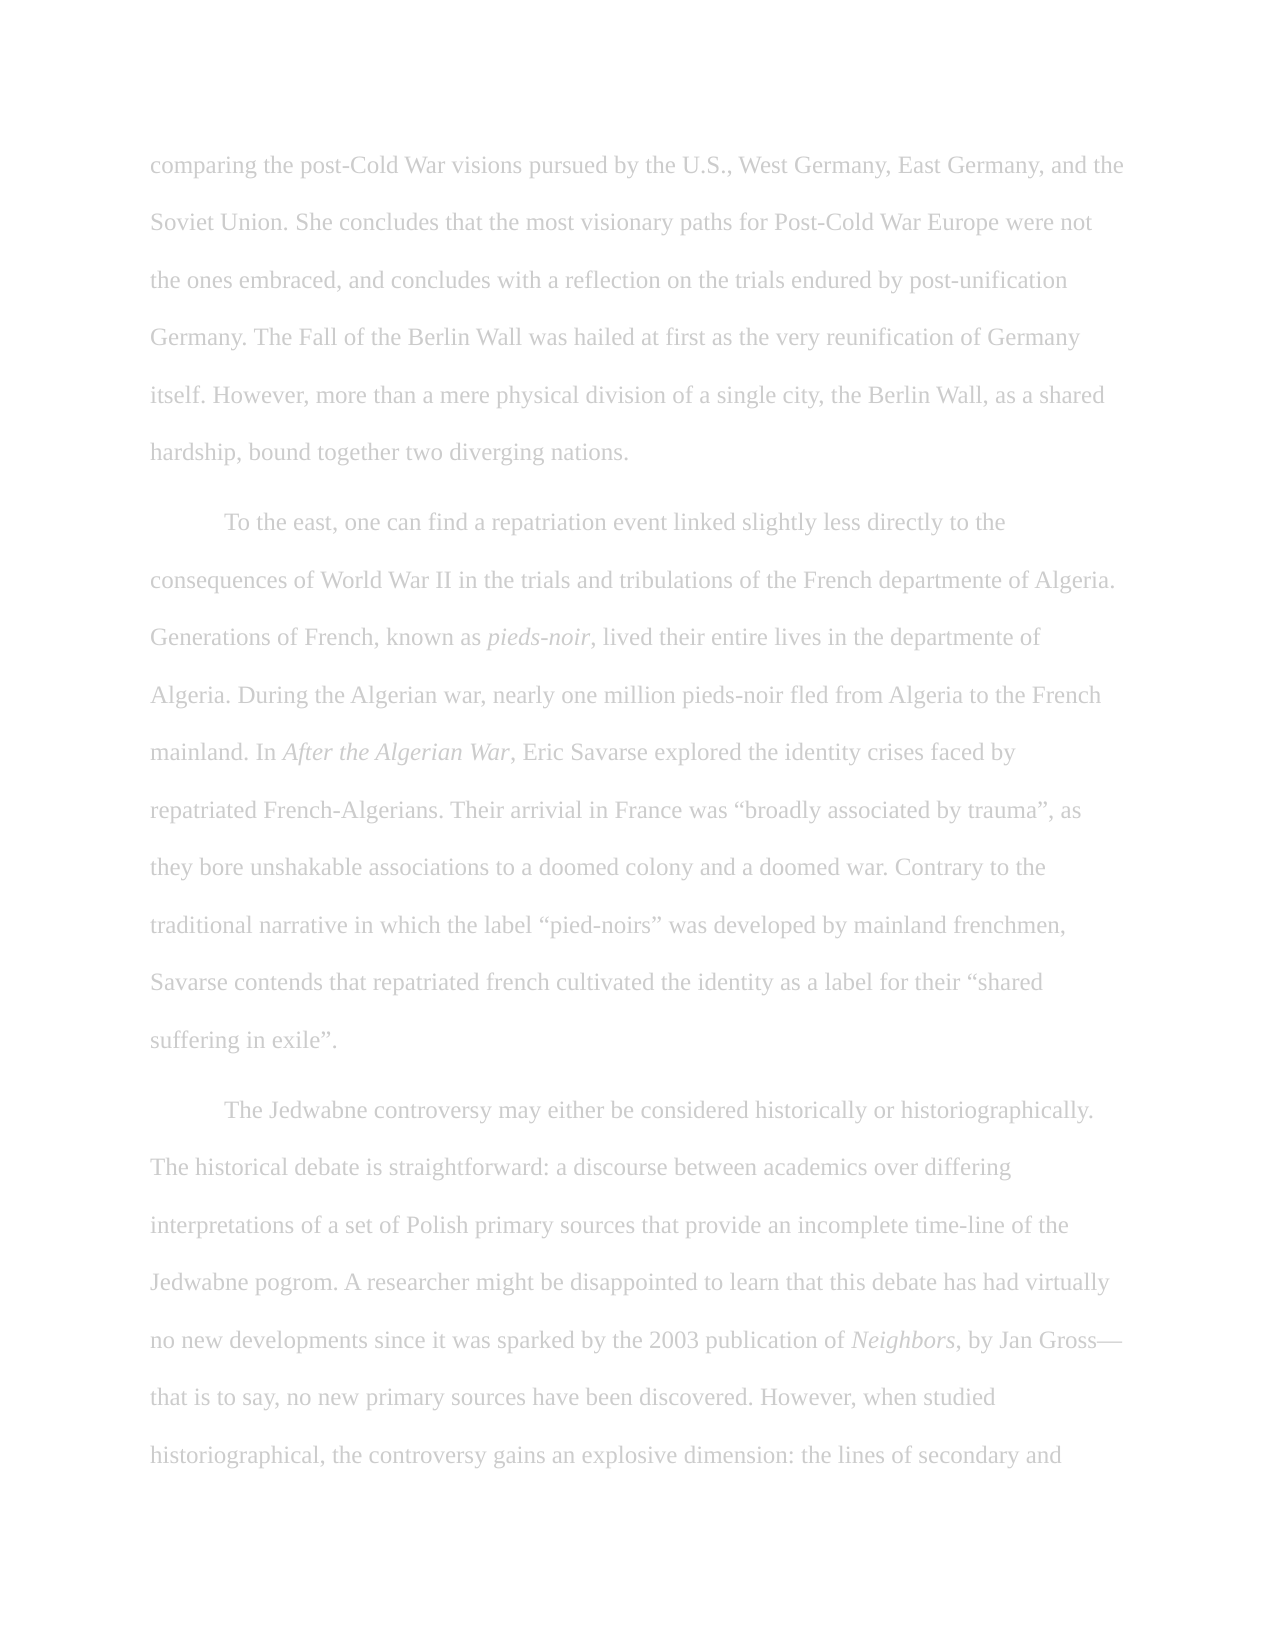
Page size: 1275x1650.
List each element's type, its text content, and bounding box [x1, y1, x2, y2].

text To the east, one can find a repatriation event linked slightly less directly to the consequences of World War II in the trials and tribulations of the French departmente of Algeria. Generations of French, known as pieds-noir, lived their entire lives in the departmente of Algeria. During the Algerian war, nearly one million pieds-noir fled from Algeria to the French mainland. In After the Algerian War, Eric Savarse explored the identity crises faced by repatriated French-Algerians. Their arrivial in France was “broadly associated by trauma”, as they bore unshakable associations to a doomed colony and a doomed war. Contrary to the traditional narrative in which the label “pied-noirs” was developed by mainland frenchmen, Savarse contends that repatriated french cultivated the identity as a label for their “shared suffering in exile”. [150, 507, 1125, 1054]
text comparing the post-Cold War visions pursued by the U.S., West Germany, East Germany, and the Soviet Union. She concludes that the most visionary paths for Post-Cold War Europe were not the ones embraced, and concludes with a reflection on the trials endured by post-unification Germany. The Fall of the Berlin Wall was hailed at first as the very reunification of Germany itself. However, more than a mere physical division of a single city, the Berlin Wall, as a shared hardship, bound together two diverging nations. [150, 150, 1125, 466]
text The Jedwabne controversy may either be considered historically or historiographically. The historical debate is straightforward: a discourse between academics over differing interpretations of a set of Polish primary sources that provide an incomplete time-line of the Jedwabne pogrom. A researcher might be disappointed to learn that this debate has had virtually no new developments since it was sparked by the 2003 publication of Neighbors, by Jan Gross—that is to say, no new primary sources have been discovered. However, when studied historiographical, the controversy gains an explosive dimension: the lines of secondary and [150, 1095, 1125, 1469]
